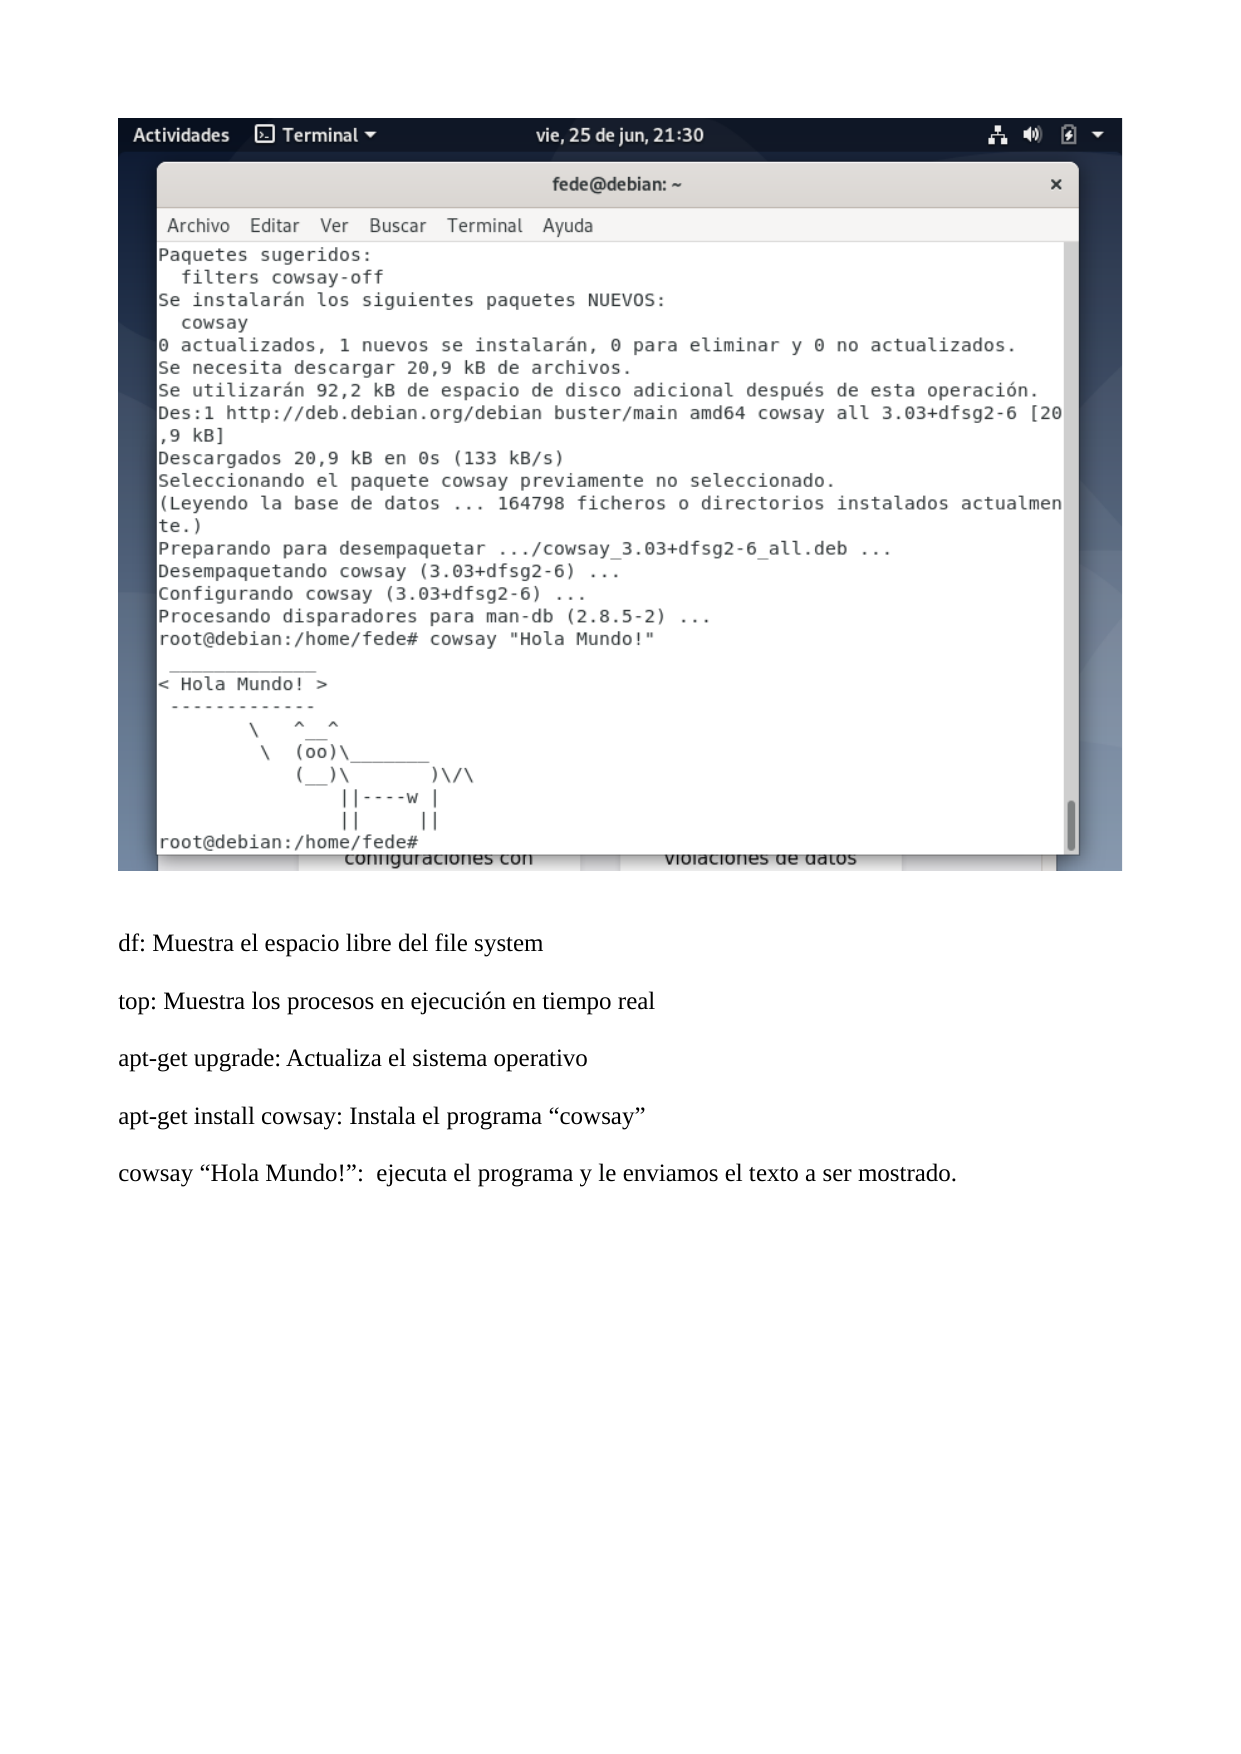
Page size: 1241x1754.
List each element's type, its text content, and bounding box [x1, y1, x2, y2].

text df: Muestra el espacio libre del file system [118, 928, 1122, 957]
text apt-get upgrade: Actualiza el sistema operativo [118, 1043, 1122, 1072]
text cowsay “Hola Mundo!”: ejecuta el programa y le enviamos el texto a ser mostrado. [118, 1158, 1122, 1187]
text apt-get install cowsay: Instala el programa “cowsay” [118, 1101, 1122, 1130]
picture [118, 118, 1123, 871]
text top: Muestra los procesos en ejecución en tiempo real [118, 986, 1122, 1015]
